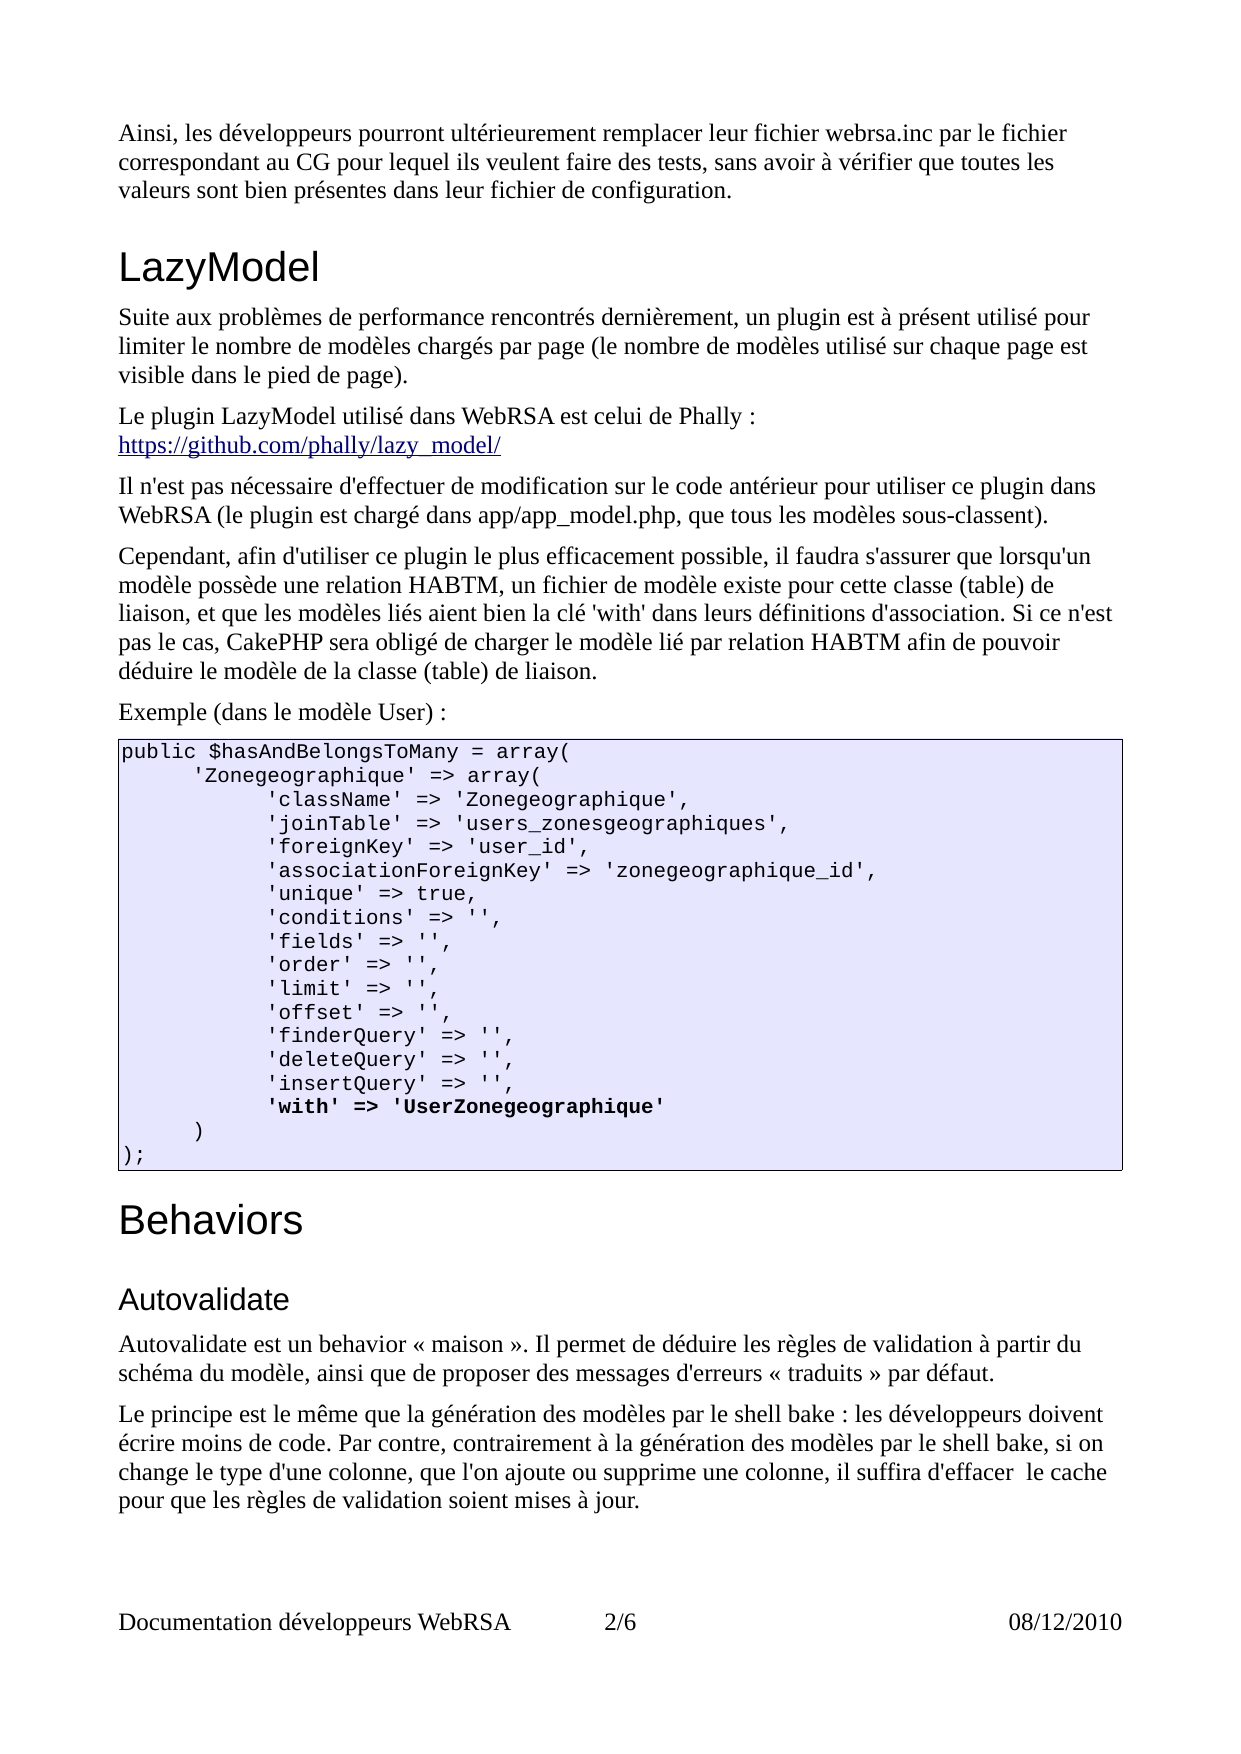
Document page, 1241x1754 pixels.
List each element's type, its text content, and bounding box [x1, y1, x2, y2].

text Exemple (dans le modèle User) : [118, 697, 1122, 726]
text 'finderQuery' => '', [119, 1022, 1122, 1046]
text ) [119, 1117, 1122, 1141]
subtitle Autovalidate [118, 1281, 1122, 1317]
text 'insertQuery' => '', [119, 1069, 1122, 1093]
text Autovalidate est un behavior « maison ». Il permet de déduire les règles de validation à partir du schéma du modèle, ainsi que de proposer des messages d'erreurs « traduits » par défaut. [118, 1329, 1122, 1387]
text 'conditions' => '', [119, 904, 1122, 928]
text 'unique' => true, [119, 880, 1122, 904]
text Suite aux problèmes de performance rencontrés dernièrement, un plugin est à présent utilisé pour limiter le nombre de modèles chargés par page (le nombre de modèles utilisé sur chaque page est visible dans le pied de page). [118, 302, 1122, 388]
text Ainsi, les développeurs pourront ultérieurement remplacer leur fichier webrsa.inc par le fichier correspondant au CG pour lequel ils veulent faire des tests, sans avoir à vérifier que toutes les valeurs sont bien présentes dans leur fichier de configuration. [118, 118, 1122, 204]
text 'deleteQuery' => '', [119, 1046, 1122, 1069]
text ); [119, 1141, 1122, 1170]
subtitle Behaviors [118, 1195, 1122, 1243]
text 'joinTable' => 'users_zonesgeographiques', [119, 809, 1122, 833]
text 'className' => 'Zonegeographique', [119, 786, 1122, 809]
text Le principe est le même que la génération des modèles par le shell bake : les développeurs doivent écrire moins de code. Par contre, contrairement à la génération des modèles par le shell bake, si on change le type d'une colonne, que l'on ajoute ou supprime une colonne, il suffira d'effacer le cache pour que les règles de validation soient mises à jour. [118, 1399, 1122, 1514]
text Le plugin LazyModel utilisé dans WebRSA est celui de Phally : https://github.com/phally/lazy_model/ [118, 401, 1122, 458]
subtitle LazyModel [118, 242, 1122, 290]
text 'offset' => '', [119, 999, 1122, 1022]
text Il n'est pas nécessaire d'effectuer de modification sur le code antérieur pour utiliser ce plugin dans WebRSA (le plugin est chargé dans app/app_model.php, que tous les modèles sous-classent). [118, 471, 1122, 528]
text Cependant, afin d'utiliser ce plugin le plus efficacement possible, il faudra s'assurer que lorsqu'un modèle possède une relation HABTM, un fichier de modèle existe pour cette classe (table) de liaison, et que les modèles liés aient bien la clé 'with' dans leurs définitions d'association. Si ce n'est pas le cas, CakePHP sera obligé de charger le modèle lié par relation HABTM afin de pouvoir déduire le modèle de la classe (table) de liaison. [118, 541, 1122, 685]
text 'foreignKey' => 'user_id', [119, 833, 1122, 857]
text 'order' => '', [119, 951, 1122, 975]
text 'with' => 'UserZonegeographique' [119, 1093, 1122, 1117]
text 'fields' => '', [119, 928, 1122, 951]
text public $hasAndBelongsToMany = array( [119, 740, 1122, 762]
text 'limit' => '', [119, 975, 1122, 999]
text 'associationForeignKey' => 'zonegeographique_id', [119, 857, 1122, 880]
text 'Zonegeographique' => array( [119, 762, 1122, 786]
